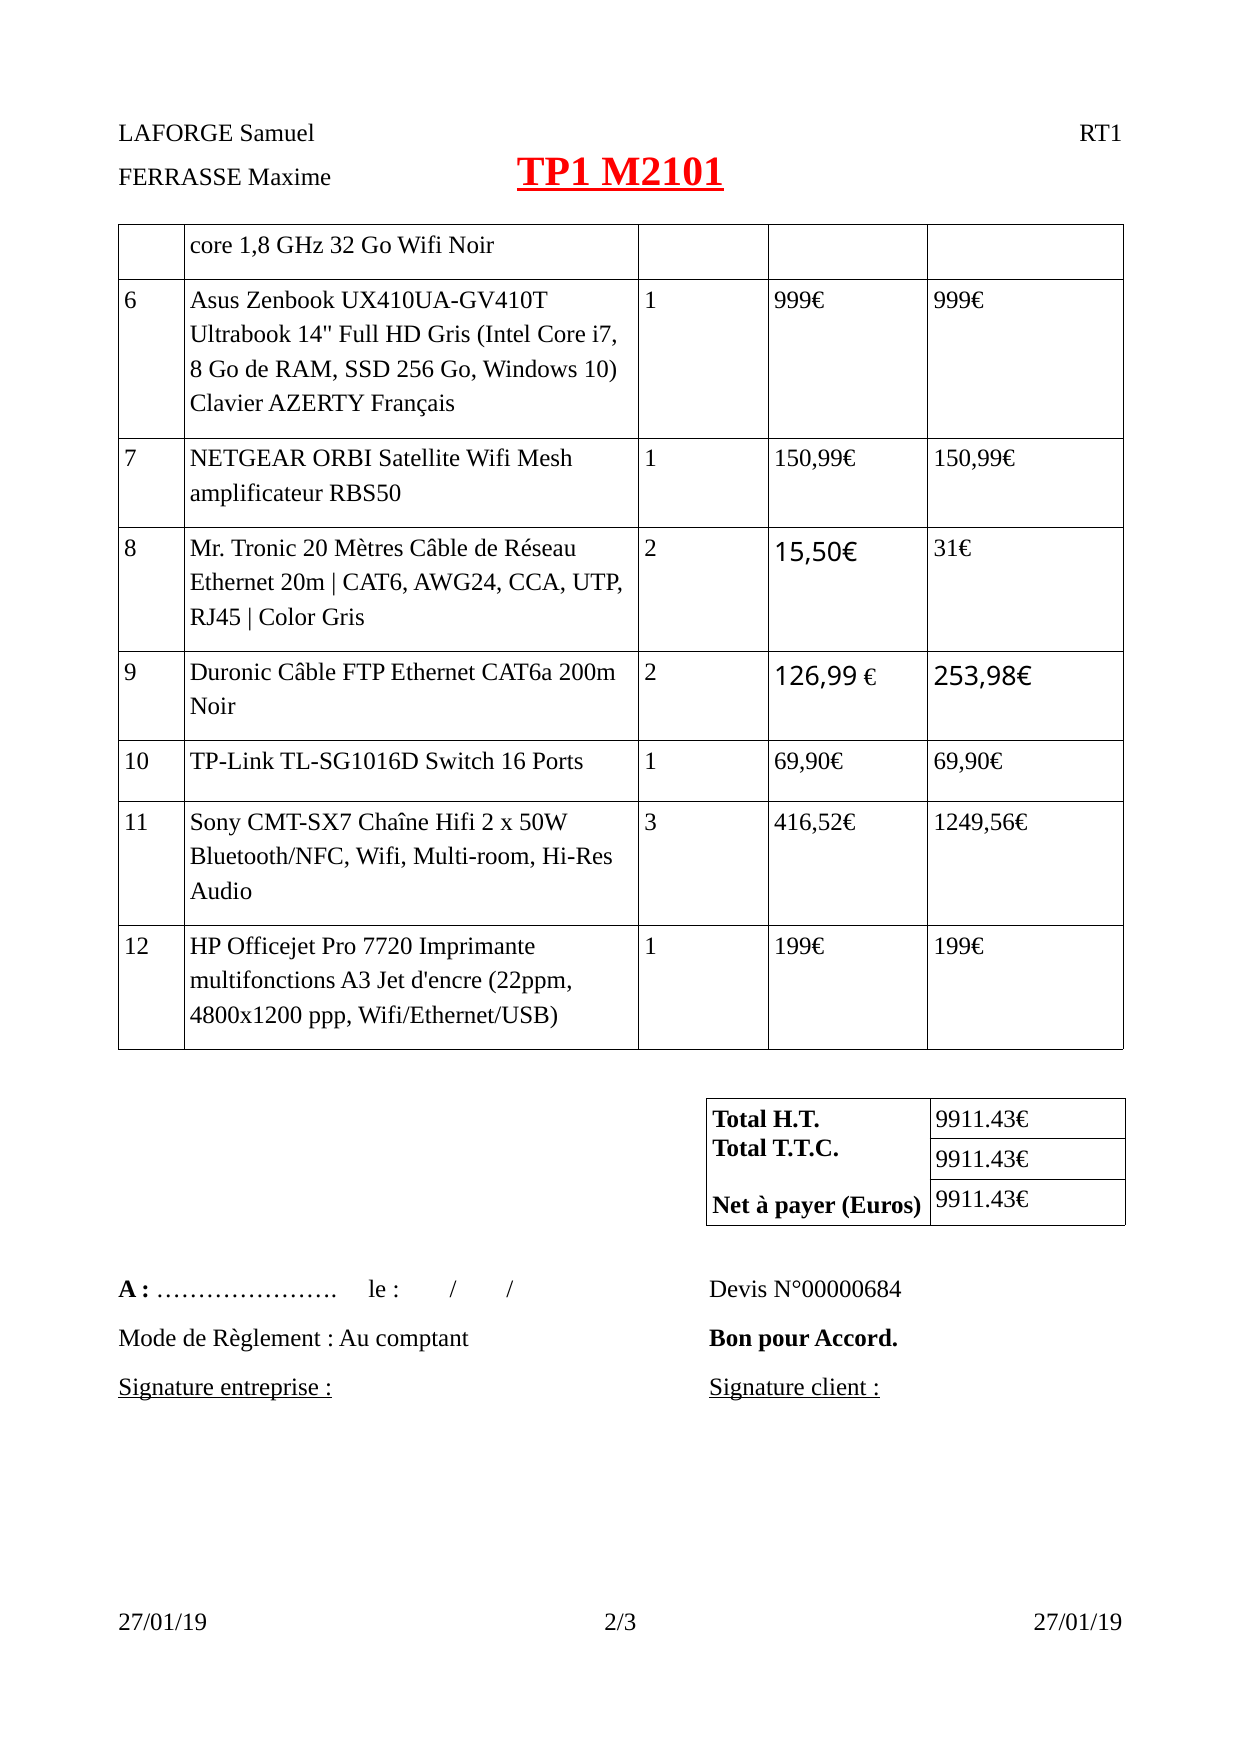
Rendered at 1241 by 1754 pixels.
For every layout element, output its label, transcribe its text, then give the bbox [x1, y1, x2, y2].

table_cell 1 [639, 926, 768, 1049]
table_cell 1 [639, 741, 768, 801]
table_cell 1 [639, 280, 768, 437]
text A : …………………. le : / / Devis N°00000684 [118, 1274, 1122, 1302]
table_cell 1 [639, 439, 768, 527]
table_cell 31€ [928, 528, 1123, 651]
table_cell 9911.43€ [931, 1180, 1125, 1224]
table_cell 9911.43€ [931, 1139, 1125, 1179]
table_cell [769, 225, 927, 279]
table_cell Sony CMT-SX7 Chaîne Hifi 2 x 50W Bluetooth/NFC, Wifi, Multi-room, Hi-Res Audio [185, 802, 638, 925]
table_cell 3 [639, 802, 768, 925]
table_cell 1249,56€ [928, 802, 1123, 925]
table_cell 999€ [928, 280, 1123, 437]
table_cell 69,90€ [928, 741, 1123, 801]
table_cell HP Officejet Pro 7720 Imprimante multifonctions A3 Jet d'encre (22ppm, 4800x1200 ppp, Wifi/Ethernet/USB) [185, 926, 638, 1049]
table_cell 416,52€ [769, 802, 927, 925]
table_cell 199€ [928, 926, 1123, 1049]
table_cell 8 [119, 528, 184, 651]
table_cell 12 [119, 926, 184, 1049]
table_cell Duronic Câble FTP Ethernet CAT6a 200m Noir [185, 652, 638, 740]
table_cell 6 [119, 280, 184, 437]
table_cell 69,90€ [769, 741, 927, 801]
table_cell 2 [639, 528, 768, 651]
table_cell 15,50€ [769, 528, 927, 651]
table_cell 10 [119, 741, 184, 801]
table_header 9911.43€ [931, 1099, 1125, 1138]
table_cell 150,99€ [928, 439, 1123, 527]
table_cell 7 [119, 439, 184, 527]
text Signature entreprise : Signature client : [118, 1372, 1122, 1401]
table_cell TP-Link TL-SG1016D Switch 16 Ports [185, 741, 638, 801]
table_cell 9 [119, 652, 184, 740]
table_cell 253,98€ [928, 652, 1123, 740]
table_cell 11 [119, 802, 184, 925]
table_cell 2 [639, 652, 768, 740]
table_cell [119, 225, 184, 279]
text Mode de Règlement : Au comptant Bon pour Accord. [118, 1323, 1122, 1352]
table_cell NETGEAR ORBI Satellite Wifi Mesh amplificateur RBS50 [185, 439, 638, 527]
table_cell Asus Zenbook UX410UA-GV410T Ultrabook 14" Full HD Gris (Intel Core i7, 8 Go de RAM, SSD 256 Go, Windows 10) Clavier AZERTY Français [185, 280, 638, 437]
table_cell 126,99 € [769, 652, 927, 740]
table_cell core 1,8 GHz 32 Go Wifi Noir [185, 225, 638, 279]
table_cell Mr. Tronic 20 Mètres Câble de Réseau Ethernet 20m | CAT6, AWG24, CCA, UTP, RJ45 | Color Gris [185, 528, 638, 651]
table_cell [928, 225, 1123, 279]
table_header Total H.T. Total T.T.C. Net à payer (Euros) [707, 1099, 930, 1224]
table_cell 199€ [769, 926, 927, 1049]
table_cell [639, 225, 768, 279]
table_cell 150,99€ [769, 439, 927, 527]
table_cell 999€ [769, 280, 927, 437]
